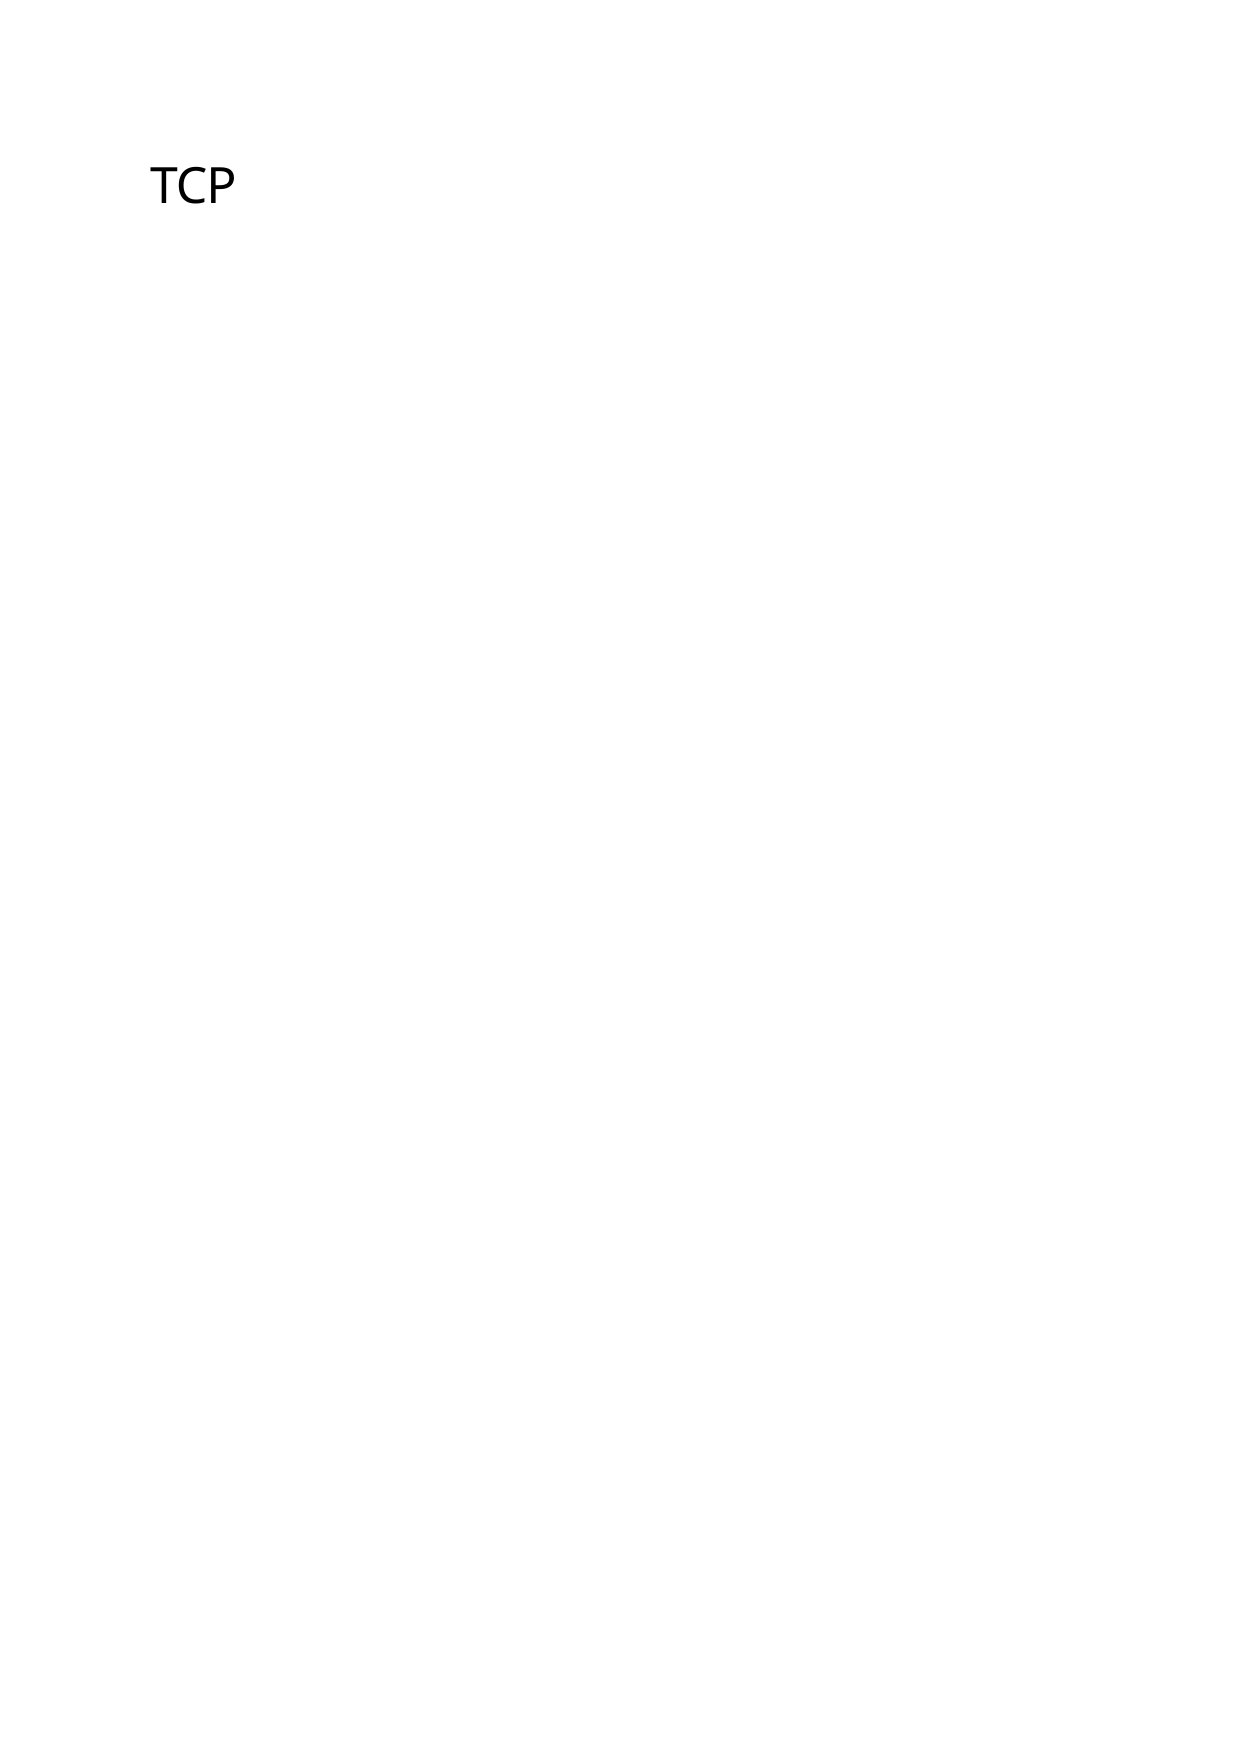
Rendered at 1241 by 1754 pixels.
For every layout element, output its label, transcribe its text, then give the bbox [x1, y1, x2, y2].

title TCP [150, 150, 1090, 218]
